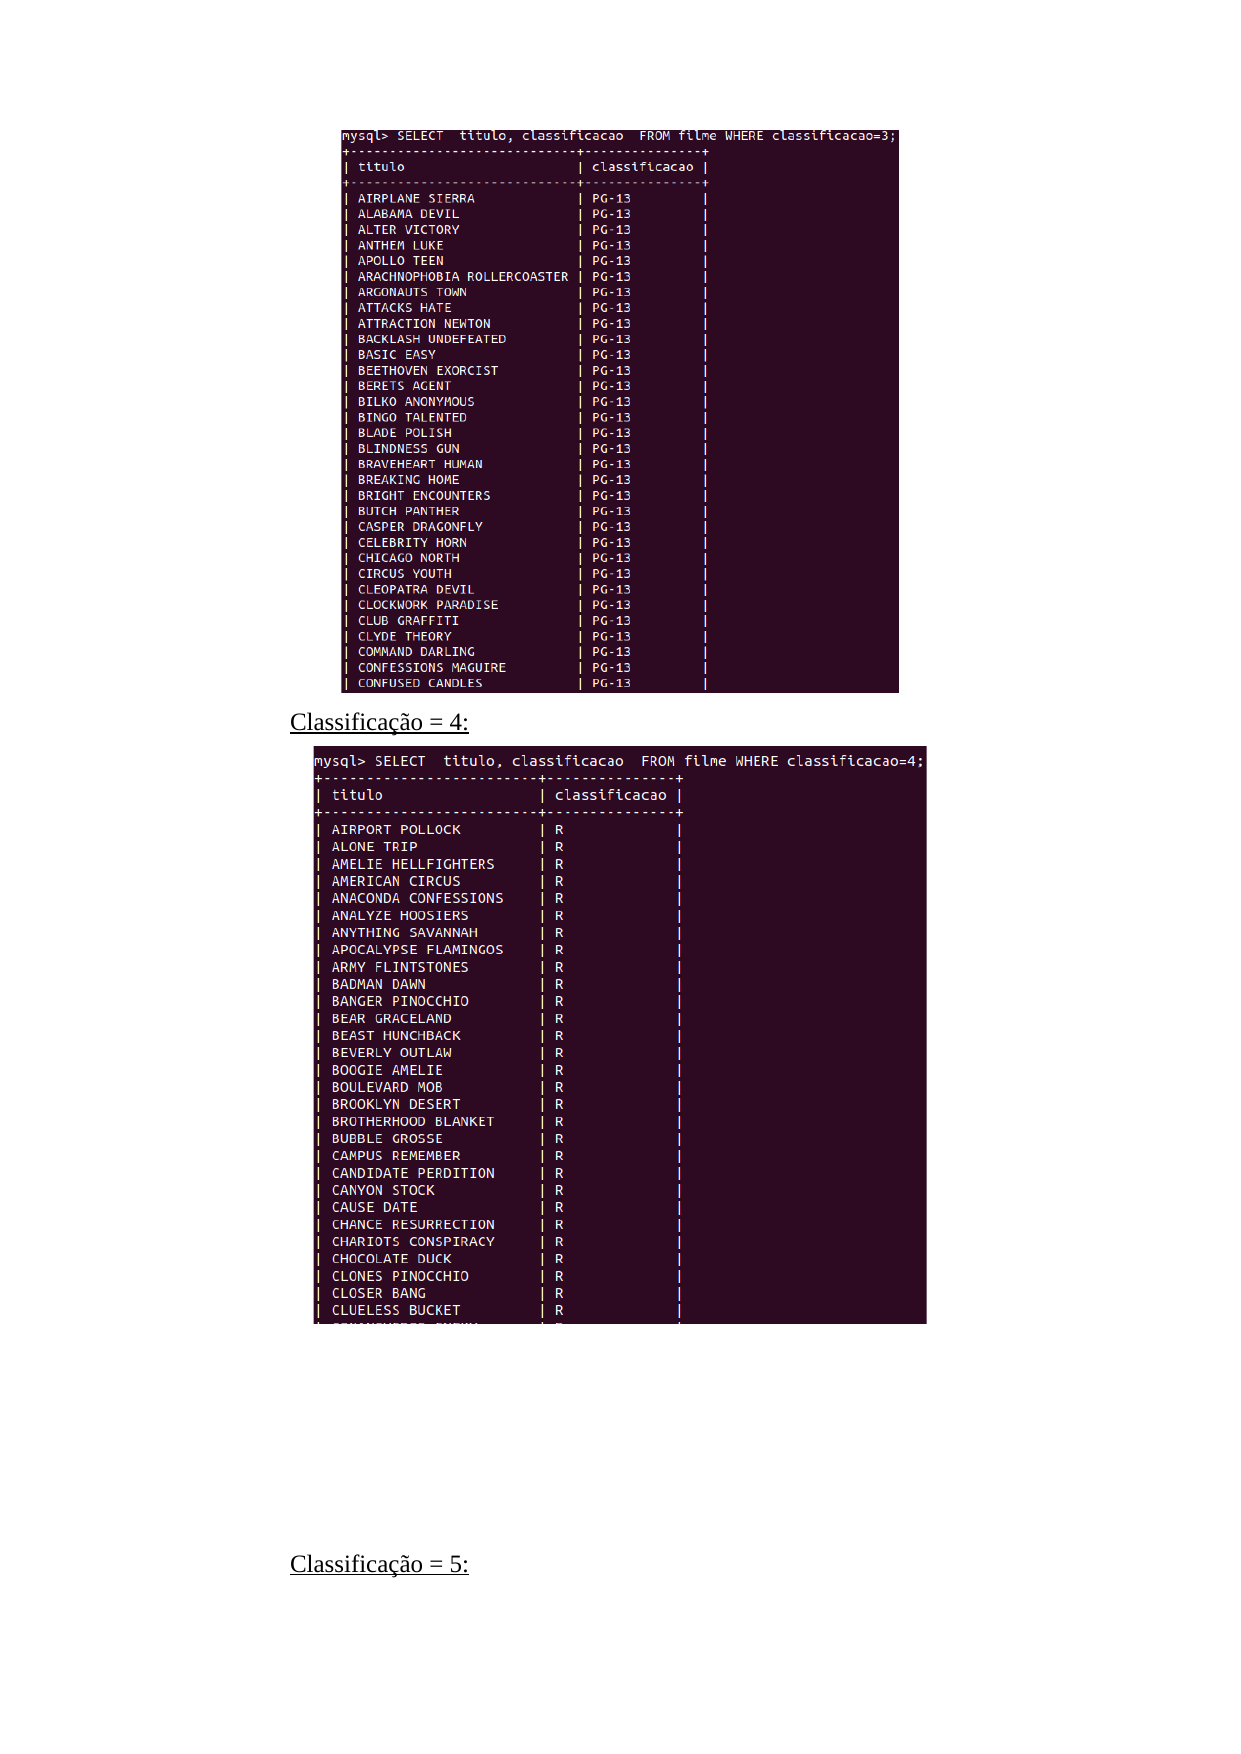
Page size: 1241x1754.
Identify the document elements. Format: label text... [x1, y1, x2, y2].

picture [313, 746, 927, 1324]
list Classificação = 4: [252, 148, 1063, 736]
list Classificação = 5: [252, 1549, 1063, 1578]
picture [341, 130, 899, 693]
